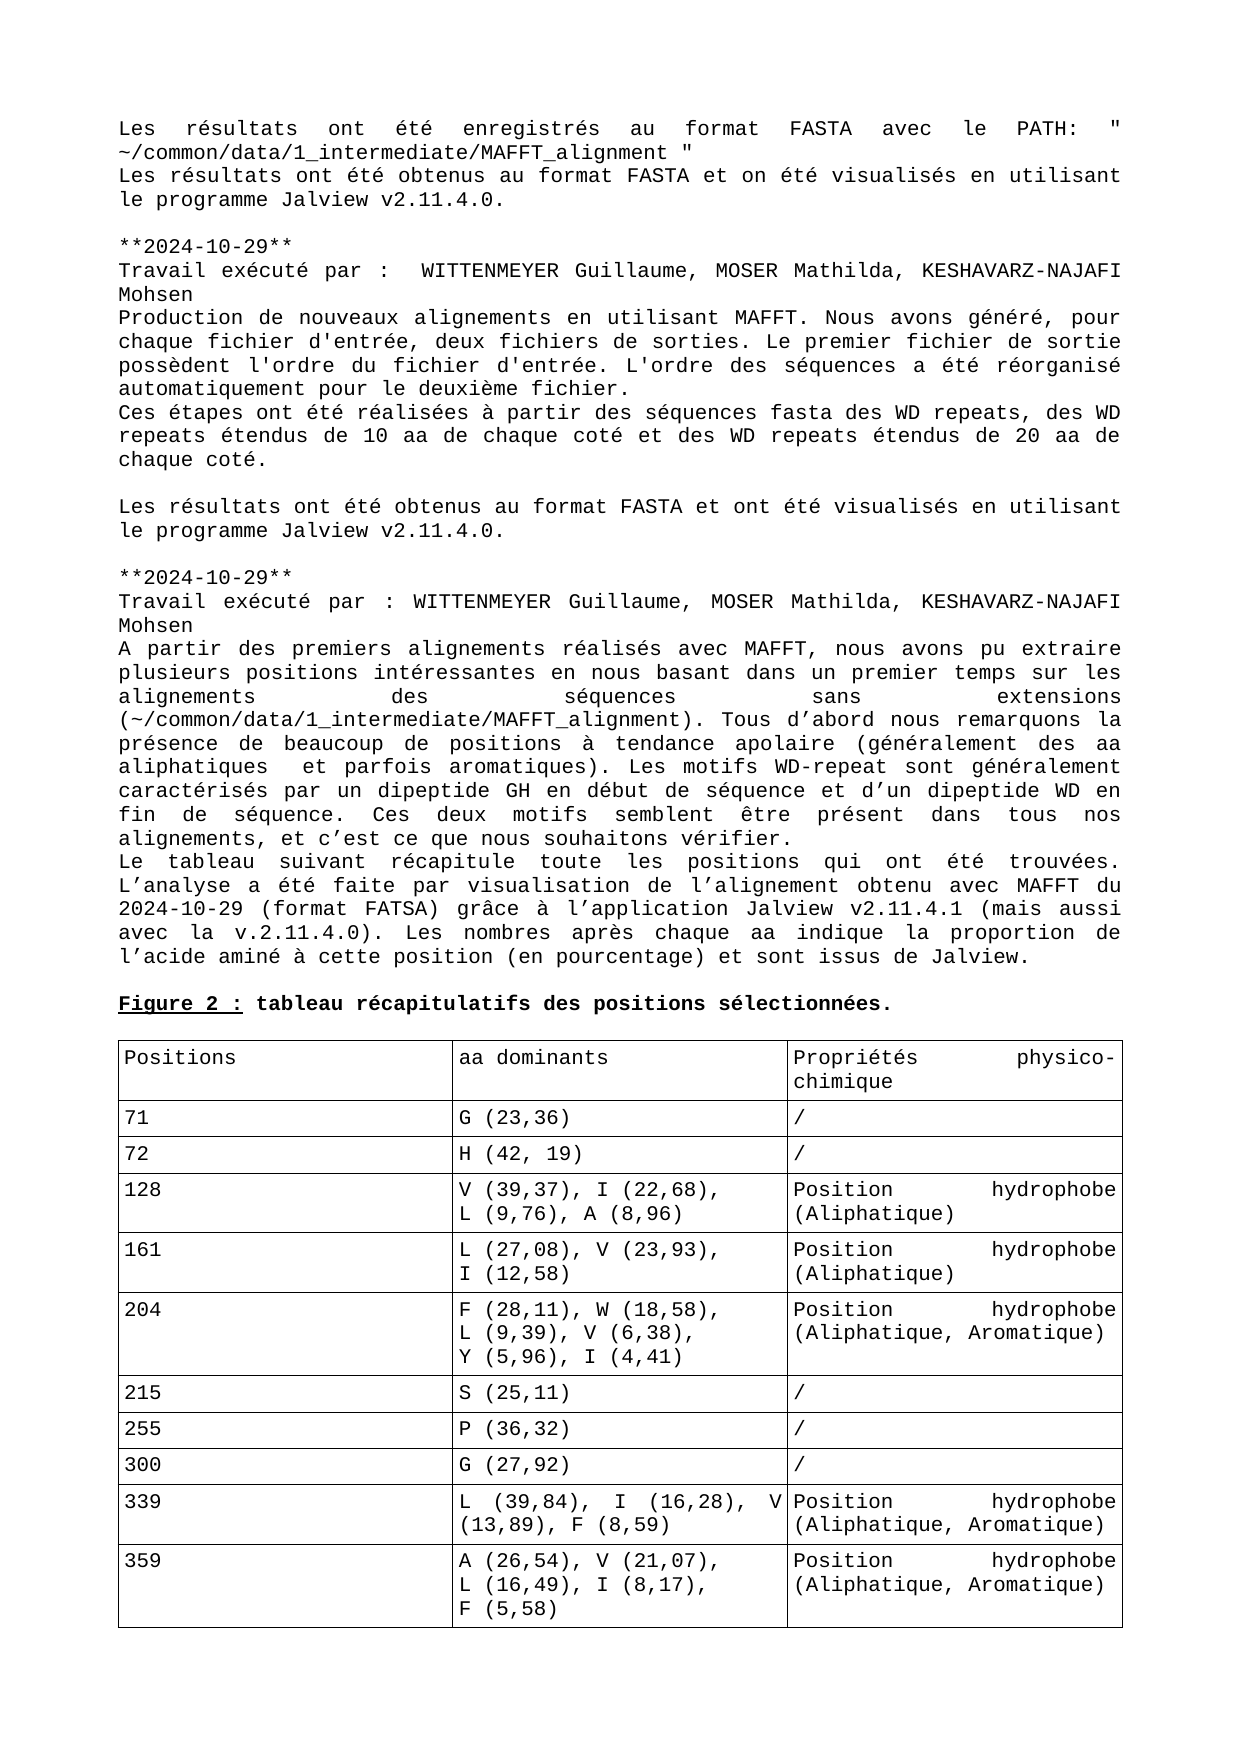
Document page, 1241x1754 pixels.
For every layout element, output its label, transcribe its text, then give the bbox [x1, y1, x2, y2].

table_cell Position hydrophobe (Aliphatique, Aromatique) [788, 1545, 1122, 1627]
text Figure 2 : tableau récapitulatifs des positions sélectionnées. [118, 993, 1122, 1017]
table_cell 204 [119, 1293, 452, 1375]
table_cell S (25,11) [453, 1376, 787, 1412]
table_cell P (36,32) [453, 1413, 787, 1448]
text A partir des premiers alignements réalisés avec MAFFT, nous avons pu extraire plusieurs positions intéressantes en nous basant dans un premier temps sur les alignements des séquences sans extensions (~/common/data/1_intermediate/MAFFT_alignment). Tous d’abord nous remarquons la présence de beaucoup de positions à tendance apolaire (généralement des aa aliphatiques et parfois aromatiques). Les motifs WD-repeat sont généralement caractérisés par un dipeptide GH en début de séquence et d’un dipeptide WD en fin de séquence. Ces deux motifs semblent être présent dans tous nos alignements, et c’est ce que nous souhaitons vérifier. [118, 638, 1122, 851]
table_cell 359 [119, 1545, 452, 1627]
table_cell 339 [119, 1485, 452, 1544]
table_cell F (28,11), W (18,58), L (9,39), V (6,38), Y (5,96), I (4,41) [453, 1293, 787, 1375]
table_cell / [788, 1449, 1122, 1484]
table_cell 72 [119, 1137, 452, 1172]
table_cell L (39,84), I (16,28), V (13,89), F (8,59) [453, 1485, 787, 1544]
text Production de nouveaux alignements en utilisant MAFFT. Nous avons généré, pour chaque fichier d'entrée, deux fichiers de sorties. Le premier fichier de sortie possèdent l'ordre du fichier d'entrée. L'ordre des séquences a été réorganisé automatiquement pour le deuxième fichier. [118, 307, 1122, 402]
table_cell 71 [119, 1101, 452, 1136]
table_cell Position hydrophobe (Aliphatique) [788, 1233, 1122, 1292]
table_cell V (39,37), I (22,68), L (9,76), A (8,96) [453, 1174, 787, 1232]
table_cell 161 [119, 1233, 452, 1292]
table_cell Position hydrophobe (Aliphatique) [788, 1174, 1122, 1232]
text **2024-10-29** [118, 567, 1122, 591]
table_cell H (42, 19) [453, 1137, 787, 1172]
table_cell 300 [119, 1449, 452, 1484]
text Travail exécuté par : WITTENMEYER Guillaume, MOSER Mathilda, KESHAVARZ-NAJAFI Mohsen [118, 260, 1122, 307]
table_cell / [788, 1137, 1122, 1172]
table_cell G (23,36) [453, 1101, 787, 1136]
text Les résultats ont été obtenus au format FASTA et ont été visualisés en utilisant le programme Jalview v2.11.4.0. [118, 496, 1122, 544]
table_cell 255 [119, 1413, 452, 1448]
text Le tableau suivant récapitule toute les positions qui ont été trouvées. L’analyse a été faite par visualisation de l’alignement obtenu avec MAFFT du 2024-10-29 (format FATSA) grâce à l’application Jalview v2.11.4.1 (mais aussi avec la v.2.11.4.0). Les nombres après chaque aa indique la proportion de l’acide aminé à cette position (en pourcentage) et sont issus de Jalview. [118, 851, 1122, 969]
text Les résultats ont été obtenus au format FASTA et on été visualisés en utilisant le programme Jalview v2.11.4.0. [118, 165, 1122, 213]
table_header Positions [119, 1041, 452, 1100]
table_cell Position hydrophobe (Aliphatique, Aromatique) [788, 1293, 1122, 1375]
text **2024-10-29** [118, 236, 1122, 260]
table_header aa dominants [453, 1041, 787, 1100]
text Les résultats ont été enregistrés au format FASTA avec le PATH: " ~/common/data/1_intermediate/MAFFT_alignment " [118, 118, 1122, 165]
table_header Propriétés physico-chimique [788, 1041, 1122, 1100]
table_cell L (27,08), V (23,93), I (12,58) [453, 1233, 787, 1292]
table_cell / [788, 1413, 1122, 1448]
table_cell G (27,92) [453, 1449, 787, 1484]
table_cell / [788, 1376, 1122, 1412]
table_cell 215 [119, 1376, 452, 1412]
table_cell 128 [119, 1174, 452, 1232]
text Travail exécuté par : WITTENMEYER Guillaume, MOSER Mathilda, KESHAVARZ-NAJAFI Mohsen [118, 591, 1122, 638]
text Ces étapes ont été réalisées à partir des séquences fasta des WD repeats, des WD repeats étendus de 10 aa de chaque coté et des WD repeats étendus de 20 aa de chaque coté. [118, 402, 1122, 473]
table_cell A (26,54), V (21,07), L (16,49), I (8,17), F (5,58) [453, 1545, 787, 1627]
table_cell Position hydrophobe (Aliphatique, Aromatique) [788, 1485, 1122, 1544]
table_cell / [788, 1101, 1122, 1136]
